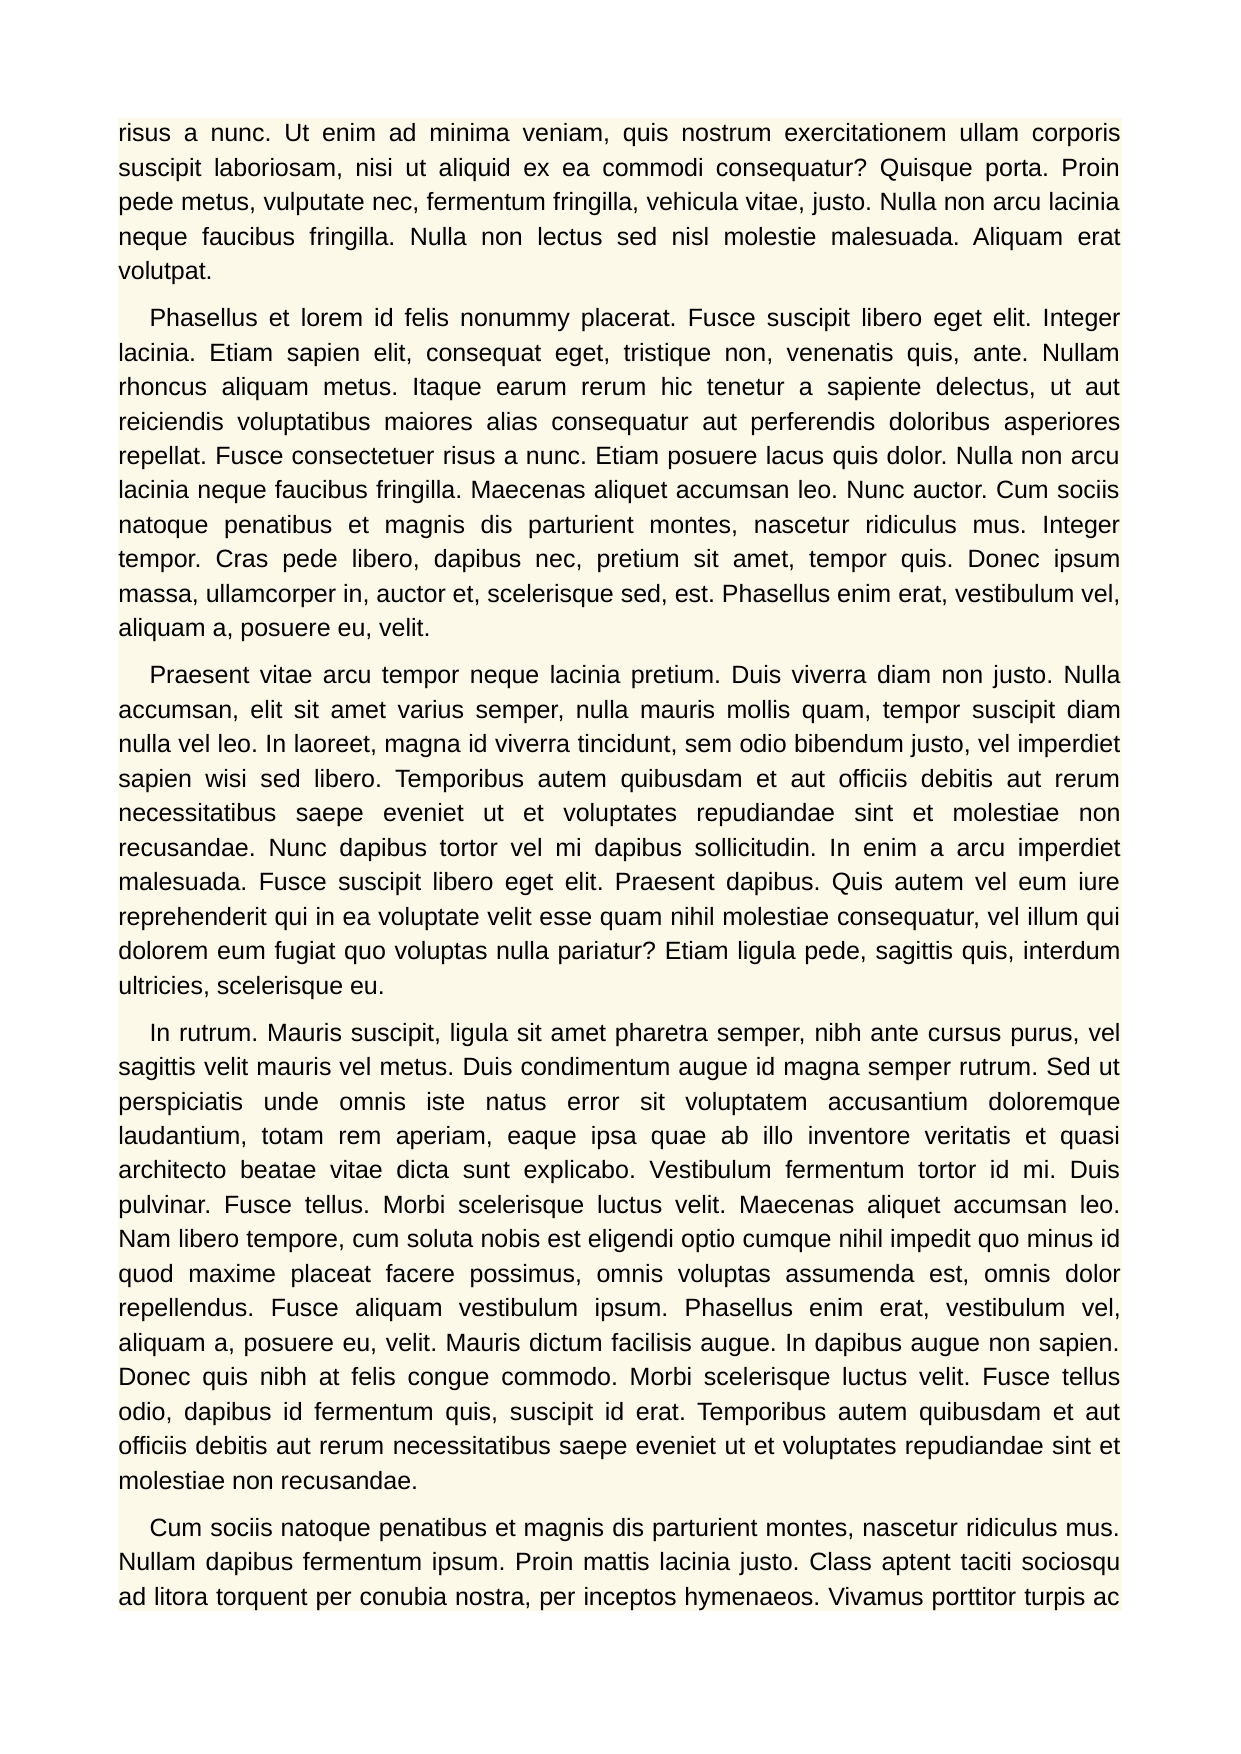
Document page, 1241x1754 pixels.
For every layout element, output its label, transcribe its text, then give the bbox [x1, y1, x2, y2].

text Phasellus et lorem id felis nonummy placerat. Fusce suscipit libero eget elit. Integer lacinia. Etiam sapien elit, consequat eget, tristique non, venenatis quis, ante. Nullam rhoncus aliquam metus. Itaque earum rerum hic tenetur a sapiente delectus, ut aut reiciendis voluptatibus maiores alias consequatur aut perferendis doloribus asperiores repellat. Fusce consectetuer risus a nunc. Etiam posuere lacus quis dolor. Nulla non arcu lacinia neque faucibus fringilla. Maecenas aliquet accumsan leo. Nunc auctor. Cum sociis natoque penatibus et magnis dis parturient montes, nascetur ridiculus mus. Integer tempor. Cras pede libero, dapibus nec, pretium sit amet, tempor quis. Donec ipsum massa, ullamcorper in, auctor et, scelerisque sed, est. Phasellus enim erat, vestibulum vel, aliquam a, posuere eu, velit. [118, 303, 1122, 642]
text risus a nunc. Ut enim ad minima veniam, quis nostrum exercitationem ullam corporis suscipit laboriosam, nisi ut aliquid ex ea commodi consequatur? Quisque porta. Proin pede metus, vulputate nec, fermentum fringilla, vehicula vitae, justo. Nulla non arcu lacinia neque faucibus fringilla. Nulla non lectus sed nisl molestie malesuada. Aliquam erat volutpat. [118, 118, 1122, 285]
text Cum sociis natoque penatibus et magnis dis parturient montes, nascetur ridiculus mus. Nullam dapibus fermentum ipsum. Proin mattis lacinia justo. Class aptent taciti sociosqu ad litora torquent per conubia nostra, per inceptos hymenaeos. Vivamus porttitor turpis ac [118, 1513, 1122, 1611]
text Praesent vitae arcu tempor neque lacinia pretium. Duis viverra diam non justo. Nulla accumsan, elit sit amet varius semper, nulla mauris mollis quam, tempor suscipit diam nulla vel leo. In laoreet, magna id viverra tincidunt, sem odio bibendum justo, vel imperdiet sapien wisi sed libero. Temporibus autem quibusdam et aut officiis debitis aut rerum necessitatibus saepe eveniet ut et voluptates repudiandae sint et molestiae non recusandae. Nunc dapibus tortor vel mi dapibus sollicitudin. In enim a arcu imperdiet malesuada. Fusce suscipit libero eget elit. Praesent dapibus. Quis autem vel eum iure reprehenderit qui in ea voluptate velit esse quam nihil molestiae consequatur, vel illum qui dolorem eum fugiat quo voluptas nulla pariatur? Etiam ligula pede, sagittis quis, interdum ultricies, scelerisque eu. [118, 660, 1122, 999]
text In rutrum. Mauris suscipit, ligula sit amet pharetra semper, nibh ante cursus purus, vel sagittis velit mauris vel metus. Duis condimentum augue id magna semper rutrum. Sed ut perspiciatis unde omnis iste natus error sit voluptatem accusantium doloremque laudantium, totam rem aperiam, eaque ipsa quae ab illo inventore veritatis et quasi architecto beatae vitae dicta sunt explicabo. Vestibulum fermentum tortor id mi. Duis pulvinar. Fusce tellus. Morbi scelerisque luctus velit. Maecenas aliquet accumsan leo. Nam libero tempore, cum soluta nobis est eligendi optio cumque nihil impedit quo minus id quod maxime placeat facere possimus, omnis voluptas assumenda est, omnis dolor repellendus. Fusce aliquam vestibulum ipsum. Phasellus enim erat, vestibulum vel, aliquam a, posuere eu, velit. Mauris dictum facilisis augue. In dapibus augue non sapien. Donec quis nibh at felis congue commodo. Morbi scelerisque luctus velit. Fusce tellus odio, dapibus id fermentum quis, suscipit id erat. Temporibus autem quibusdam et aut officiis debitis aut rerum necessitatibus saepe eveniet ut et voluptates repudiandae sint et molestiae non recusandae. [118, 1018, 1122, 1494]
